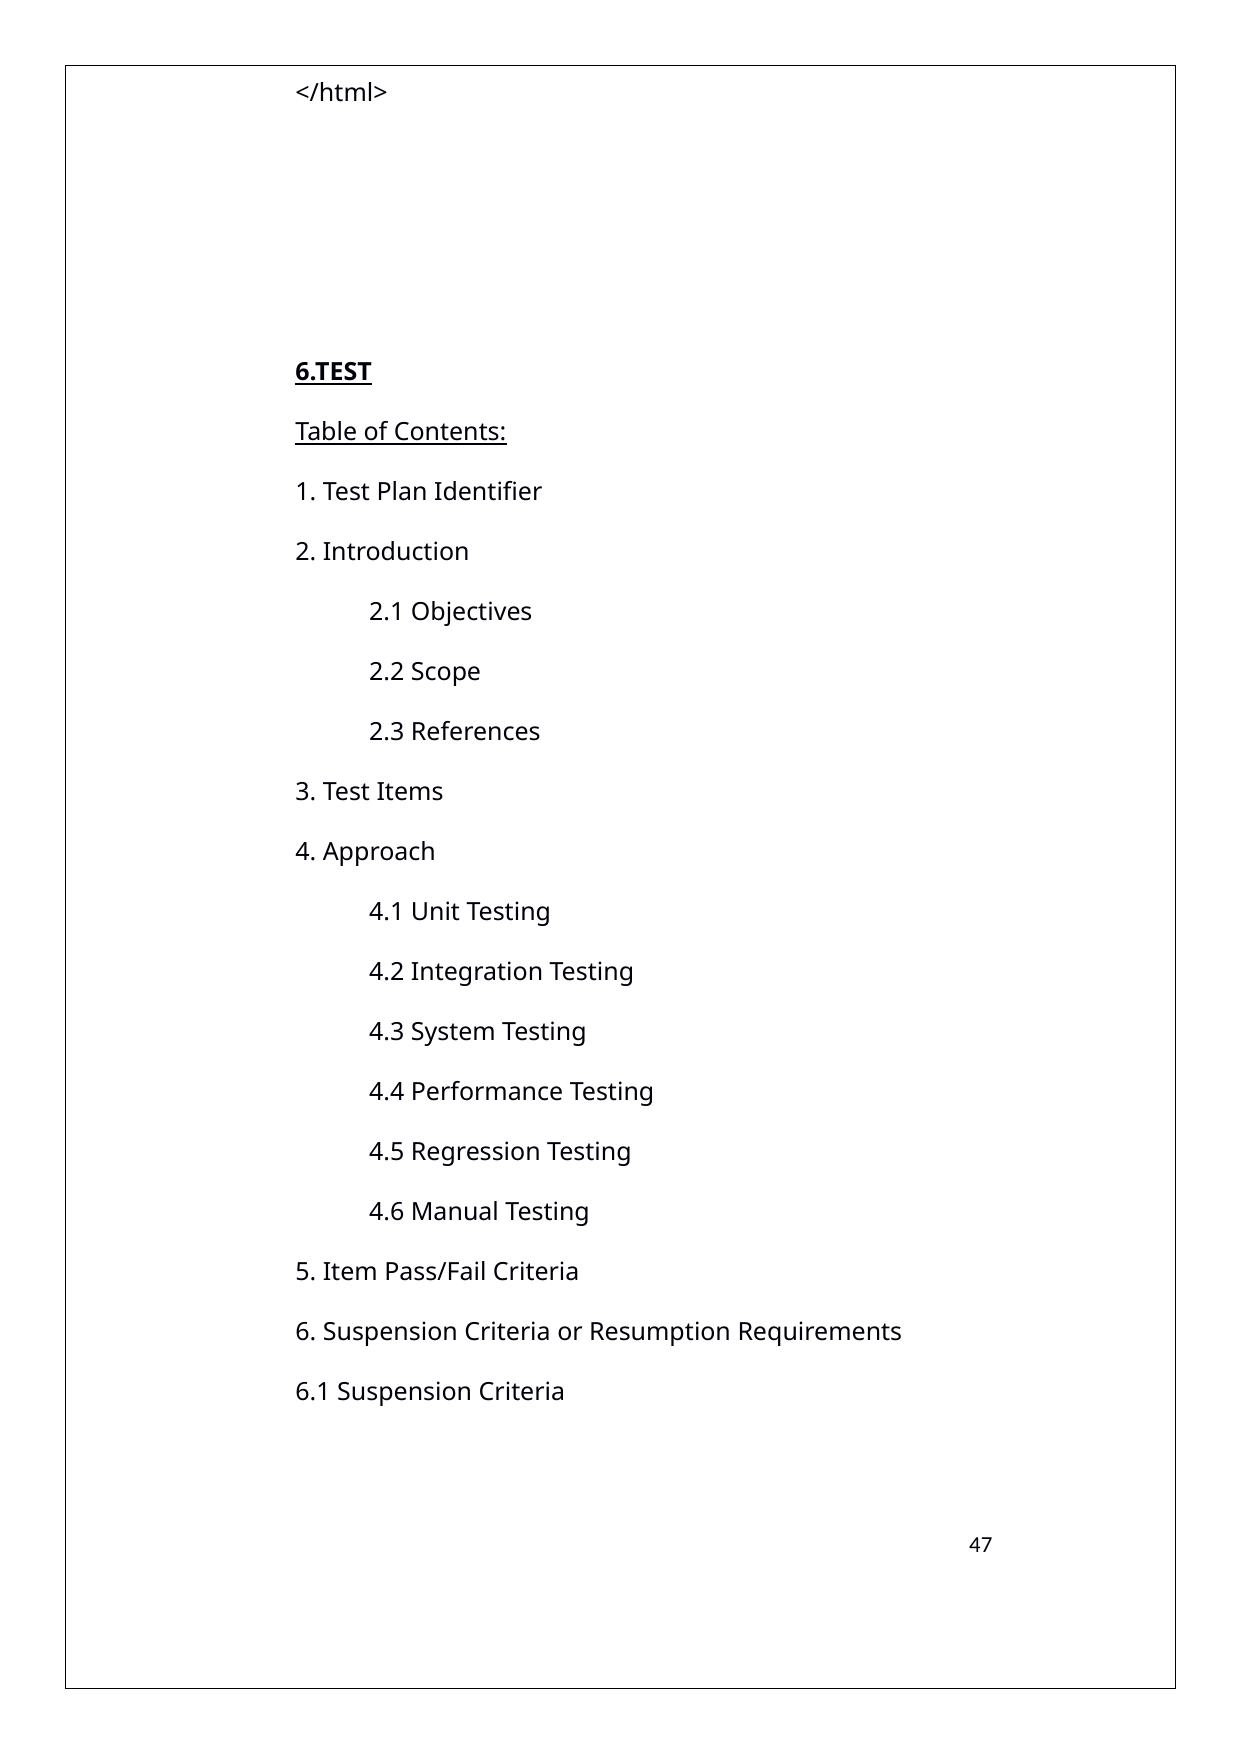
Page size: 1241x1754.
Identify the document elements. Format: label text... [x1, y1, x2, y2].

text 4.5 Regression Testing [295, 1134, 992, 1168]
text 4.4 Performance Testing [295, 1074, 992, 1108]
text 6.1 Suspension Criteria [295, 1374, 992, 1408]
text 2. Introduction [295, 534, 992, 568]
text 4. Approach [295, 834, 992, 868]
text 5. Item Pass/Fail Criteria [295, 1254, 992, 1288]
text 6. Suspension Criteria or Resumption Requirements [295, 1314, 992, 1348]
text 4.6 Manual Testing [295, 1194, 992, 1228]
text 4.3 System Testing [295, 1014, 992, 1048]
text 2.2 Scope [295, 654, 992, 688]
text Table of Contents: [295, 414, 992, 448]
text 6.TEST [295, 354, 992, 388]
text 4.1 Unit Testing [295, 894, 992, 928]
text 2.1 Objectives [295, 594, 992, 628]
text 1. Test Plan Identifier [295, 474, 992, 508]
text </html> [295, 75, 992, 109]
text 2.3 References [295, 714, 992, 748]
text 3. Test Items [295, 774, 992, 808]
text 4.2 Integration Testing [295, 954, 992, 988]
